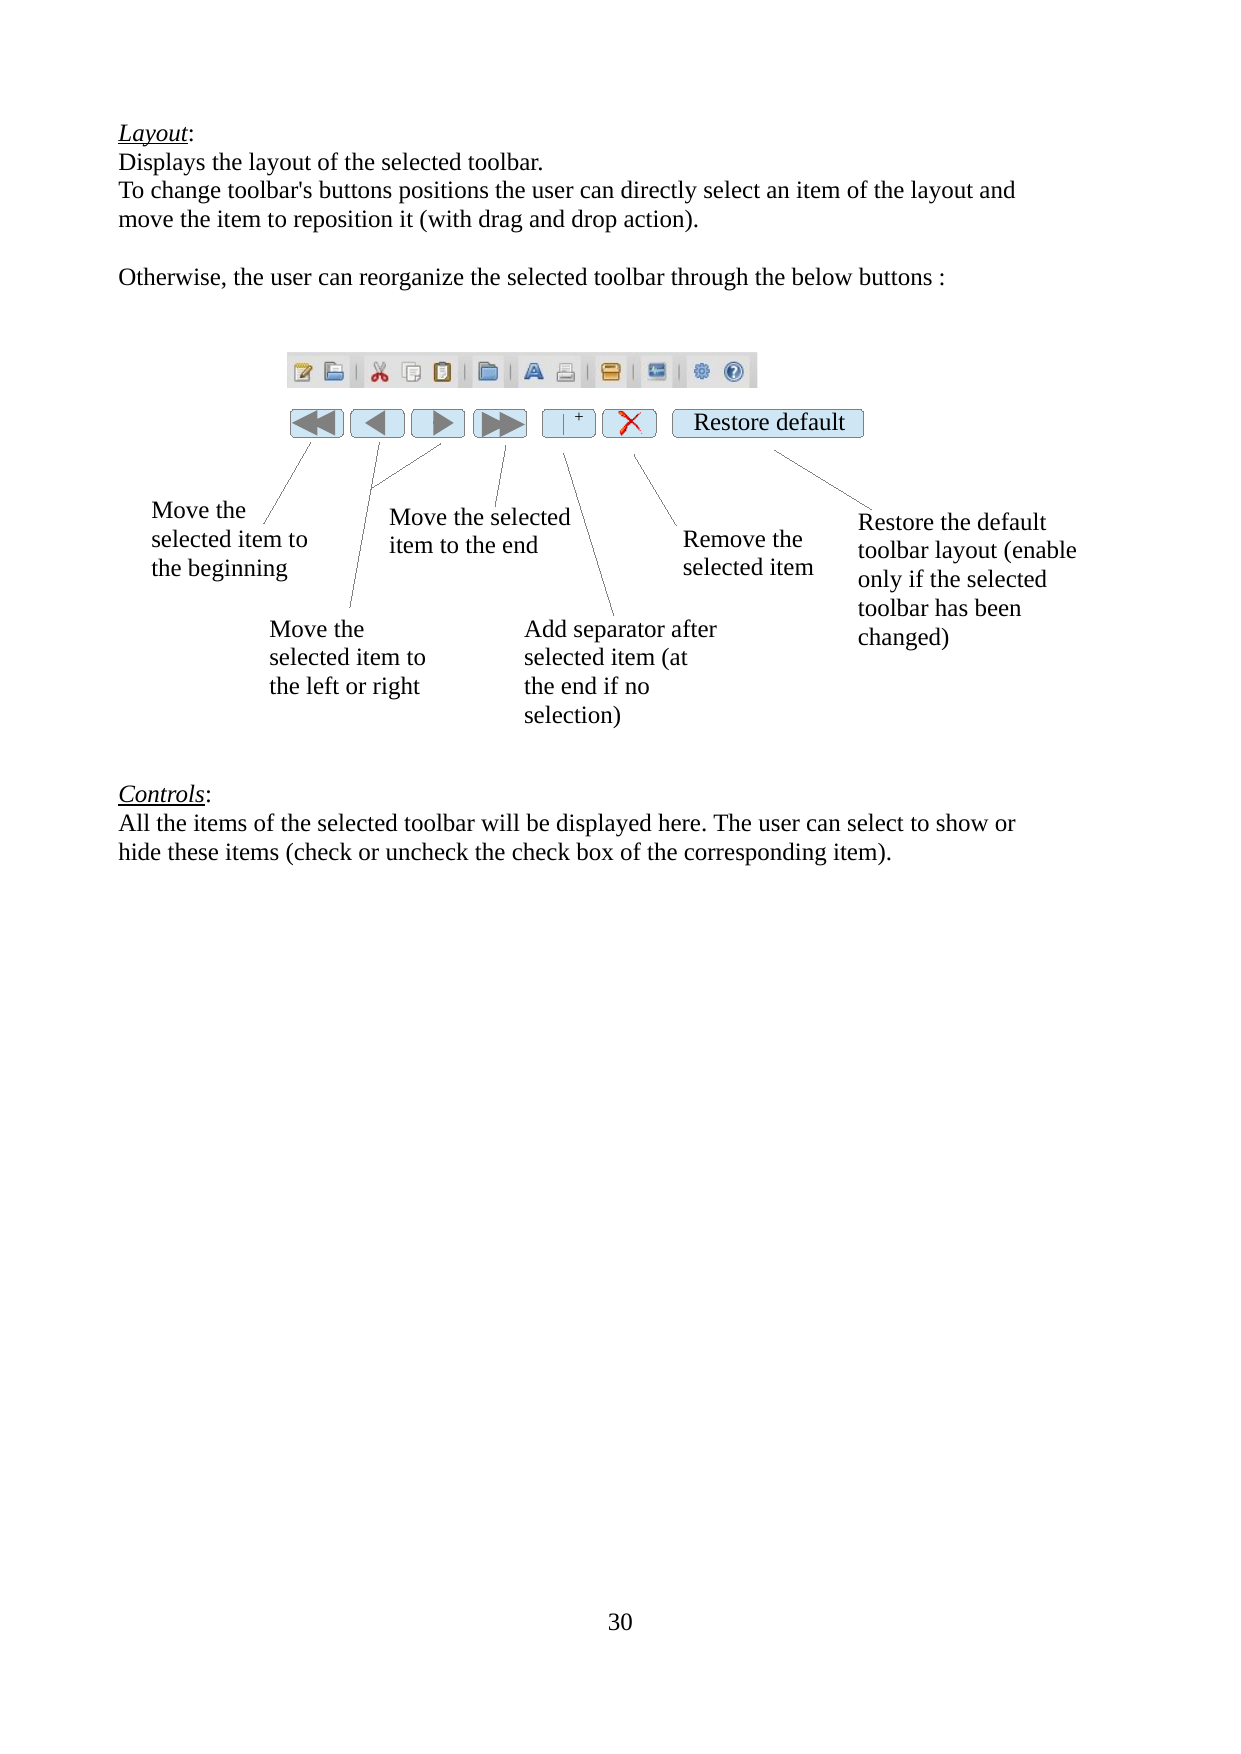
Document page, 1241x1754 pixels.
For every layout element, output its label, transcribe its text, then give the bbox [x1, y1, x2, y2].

text All the items of the selected toolbar will be displayed here. The user can select to show or hide these items (check or uncheck the check box of the corresponding item). [118, 808, 1122, 866]
text Controls: [118, 779, 1122, 808]
picture [609, 404, 652, 448]
text To change toolbar's buttons positions the user can directly select an item of the layout and move the item to reposition it (with drag and drop action). [118, 176, 1122, 233]
picture [287, 352, 758, 388]
text Layout: [118, 118, 1122, 147]
text Displays the layout of the selected toolbar. [118, 147, 1122, 176]
text Otherwise, the user can reorganize the selected toolbar through the below buttons : [118, 262, 1122, 291]
